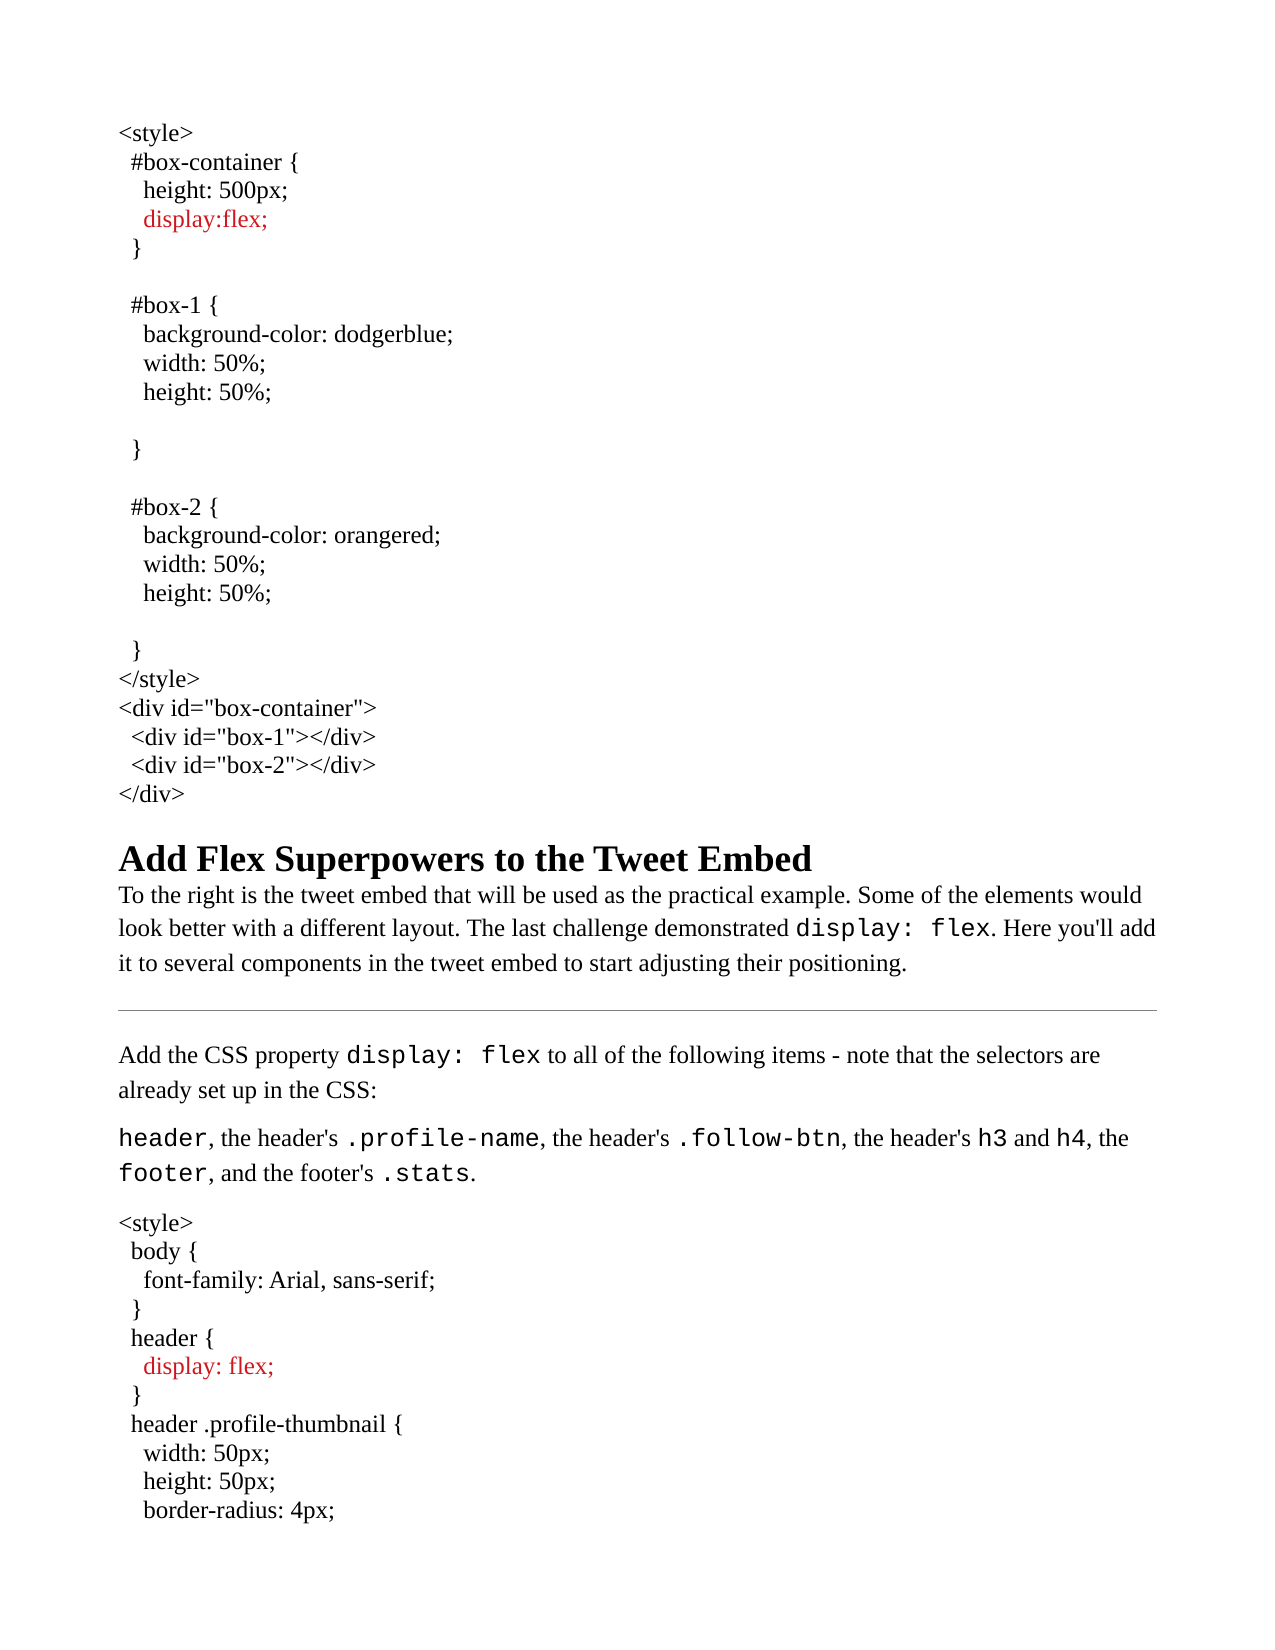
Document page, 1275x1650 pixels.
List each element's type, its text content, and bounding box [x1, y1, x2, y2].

text Add the CSS property display: flex to all of the following items - note that the selectors are already set up in the CSS: [118, 1040, 1157, 1104]
text <div id="box-2"></div> [118, 751, 1157, 779]
text header, the header's .profile-name, the header's .follow-btn, the header's h3 and h4, the footer, and the footer's .stats. [118, 1123, 1157, 1188]
text <div id="box-container"> [118, 693, 1157, 722]
text background-color: dodgerblue; [118, 319, 1157, 348]
text #box-1 { [118, 291, 1157, 319]
text width: 50%; [118, 549, 1157, 578]
text font-family: Arial, sans-serif; [118, 1265, 1157, 1294]
text <style> [118, 118, 1157, 147]
text } [118, 1380, 1157, 1409]
text header { [118, 1323, 1157, 1351]
text </div> [118, 779, 1157, 808]
text } [118, 434, 1157, 463]
text width: 50%; [118, 348, 1157, 377]
text } [118, 233, 1157, 262]
text height: 50%; [118, 578, 1157, 607]
text height: 50%; [118, 377, 1157, 406]
text body { [118, 1236, 1157, 1265]
text #box-2 { [118, 492, 1157, 521]
text } [118, 1294, 1157, 1323]
text To the right is the tweet embed that will be used as the practical example. Some of the elements would look better with a different layout. The last challenge demonstrated display: flex. Here you'll add it to several components in the tweet embed to start adjusting their positioning. [118, 880, 1157, 977]
subtitle Add Flex Superpowers to the Tweet Embed [118, 837, 1157, 880]
text display:flex; [118, 204, 1157, 233]
text <style> [118, 1208, 1157, 1236]
text width: 50px; [118, 1438, 1157, 1466]
text } [118, 636, 1157, 664]
text height: 500px; [118, 176, 1157, 204]
text border-radius: 4px; [118, 1495, 1157, 1524]
text height: 50px; [118, 1466, 1157, 1495]
text #box-container { [118, 147, 1157, 176]
text display: flex; [118, 1351, 1157, 1380]
text </style> [118, 664, 1157, 693]
text background-color: orangered; [118, 521, 1157, 549]
text header .profile-thumbnail { [118, 1409, 1157, 1438]
text <div id="box-1"></div> [118, 722, 1157, 751]
